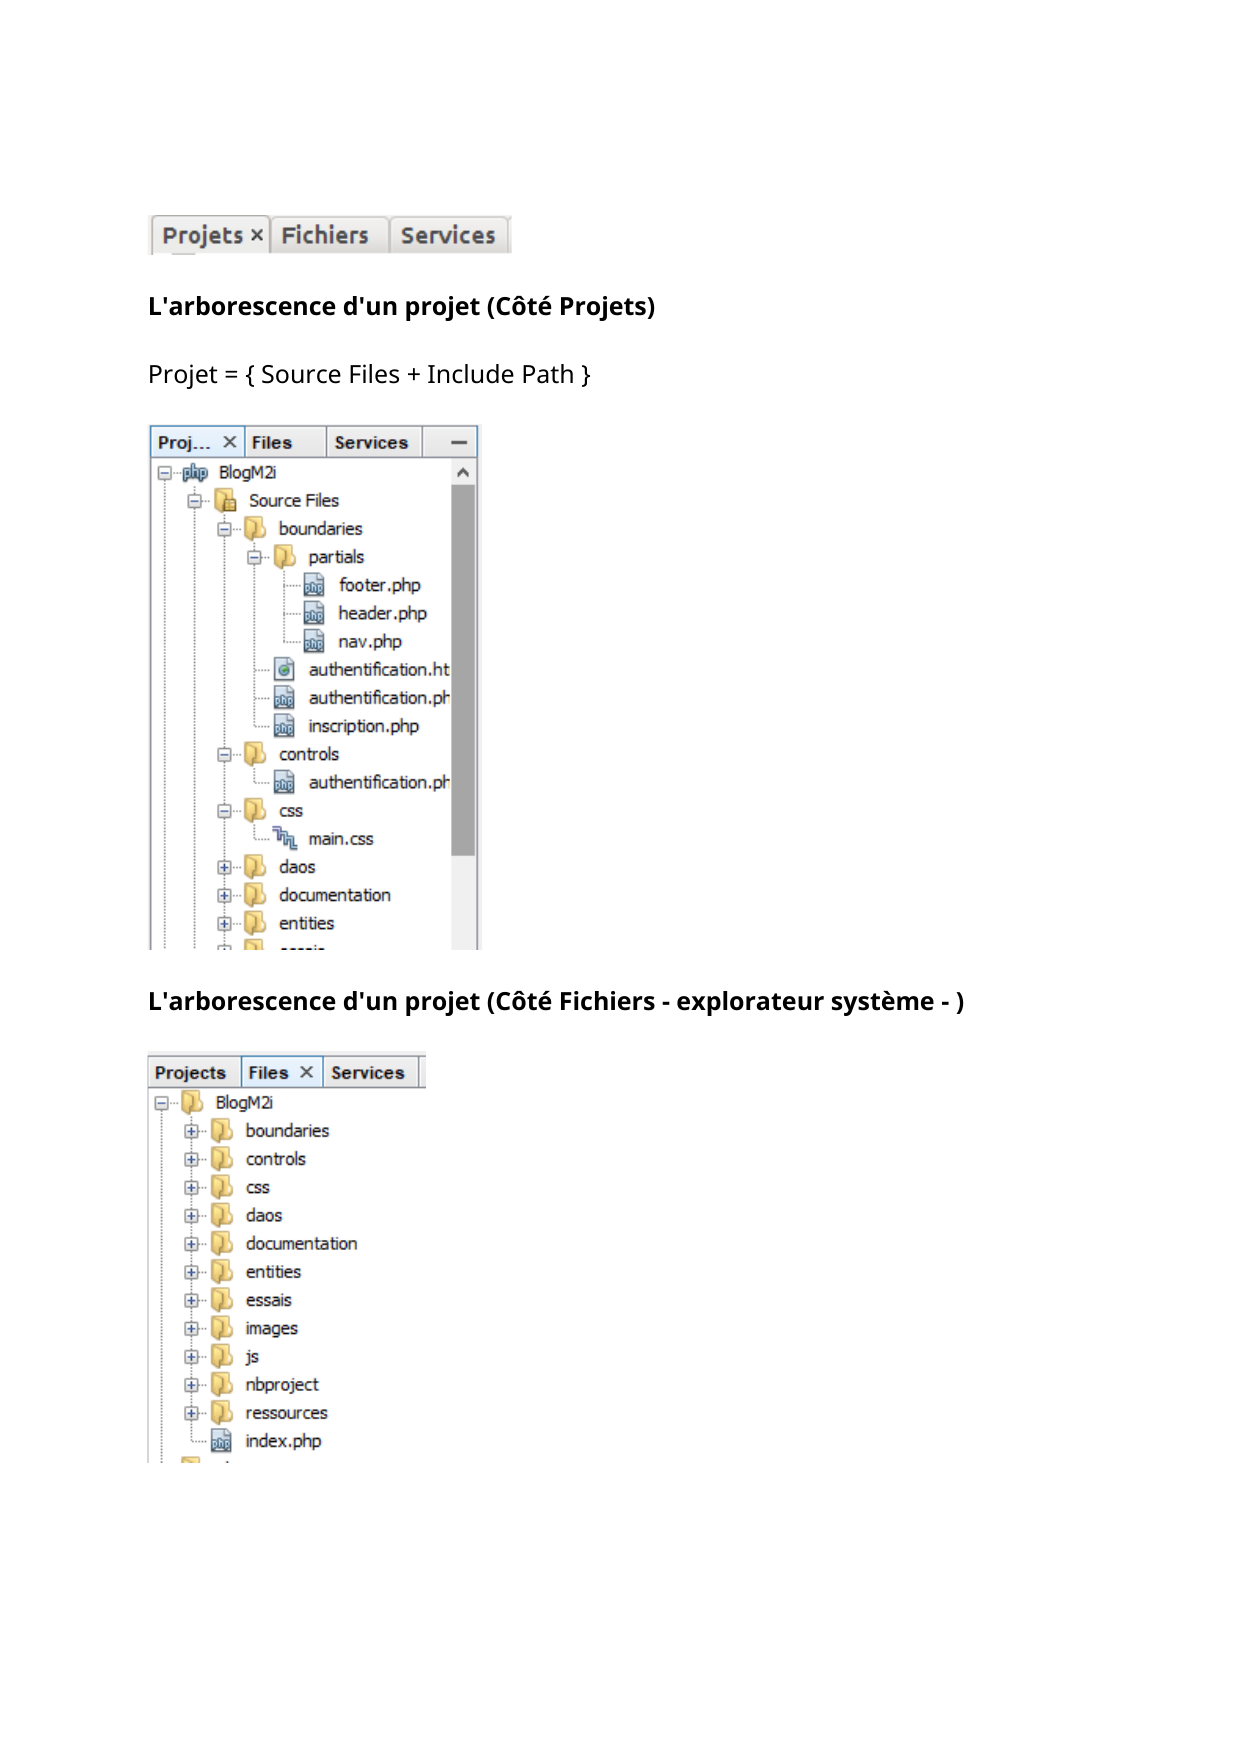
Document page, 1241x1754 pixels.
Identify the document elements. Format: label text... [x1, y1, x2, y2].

text L'arborescence d'un projet (Côté Projets) [148, 288, 1092, 322]
picture [147, 1051, 426, 1463]
text L'arborescence d'un projet (Côté Fichiers - explorateur système - ) [148, 984, 1092, 1018]
picture [147, 215, 512, 255]
picture [147, 424, 483, 950]
text Projet = { Source Files + Include Path } [148, 357, 1092, 391]
